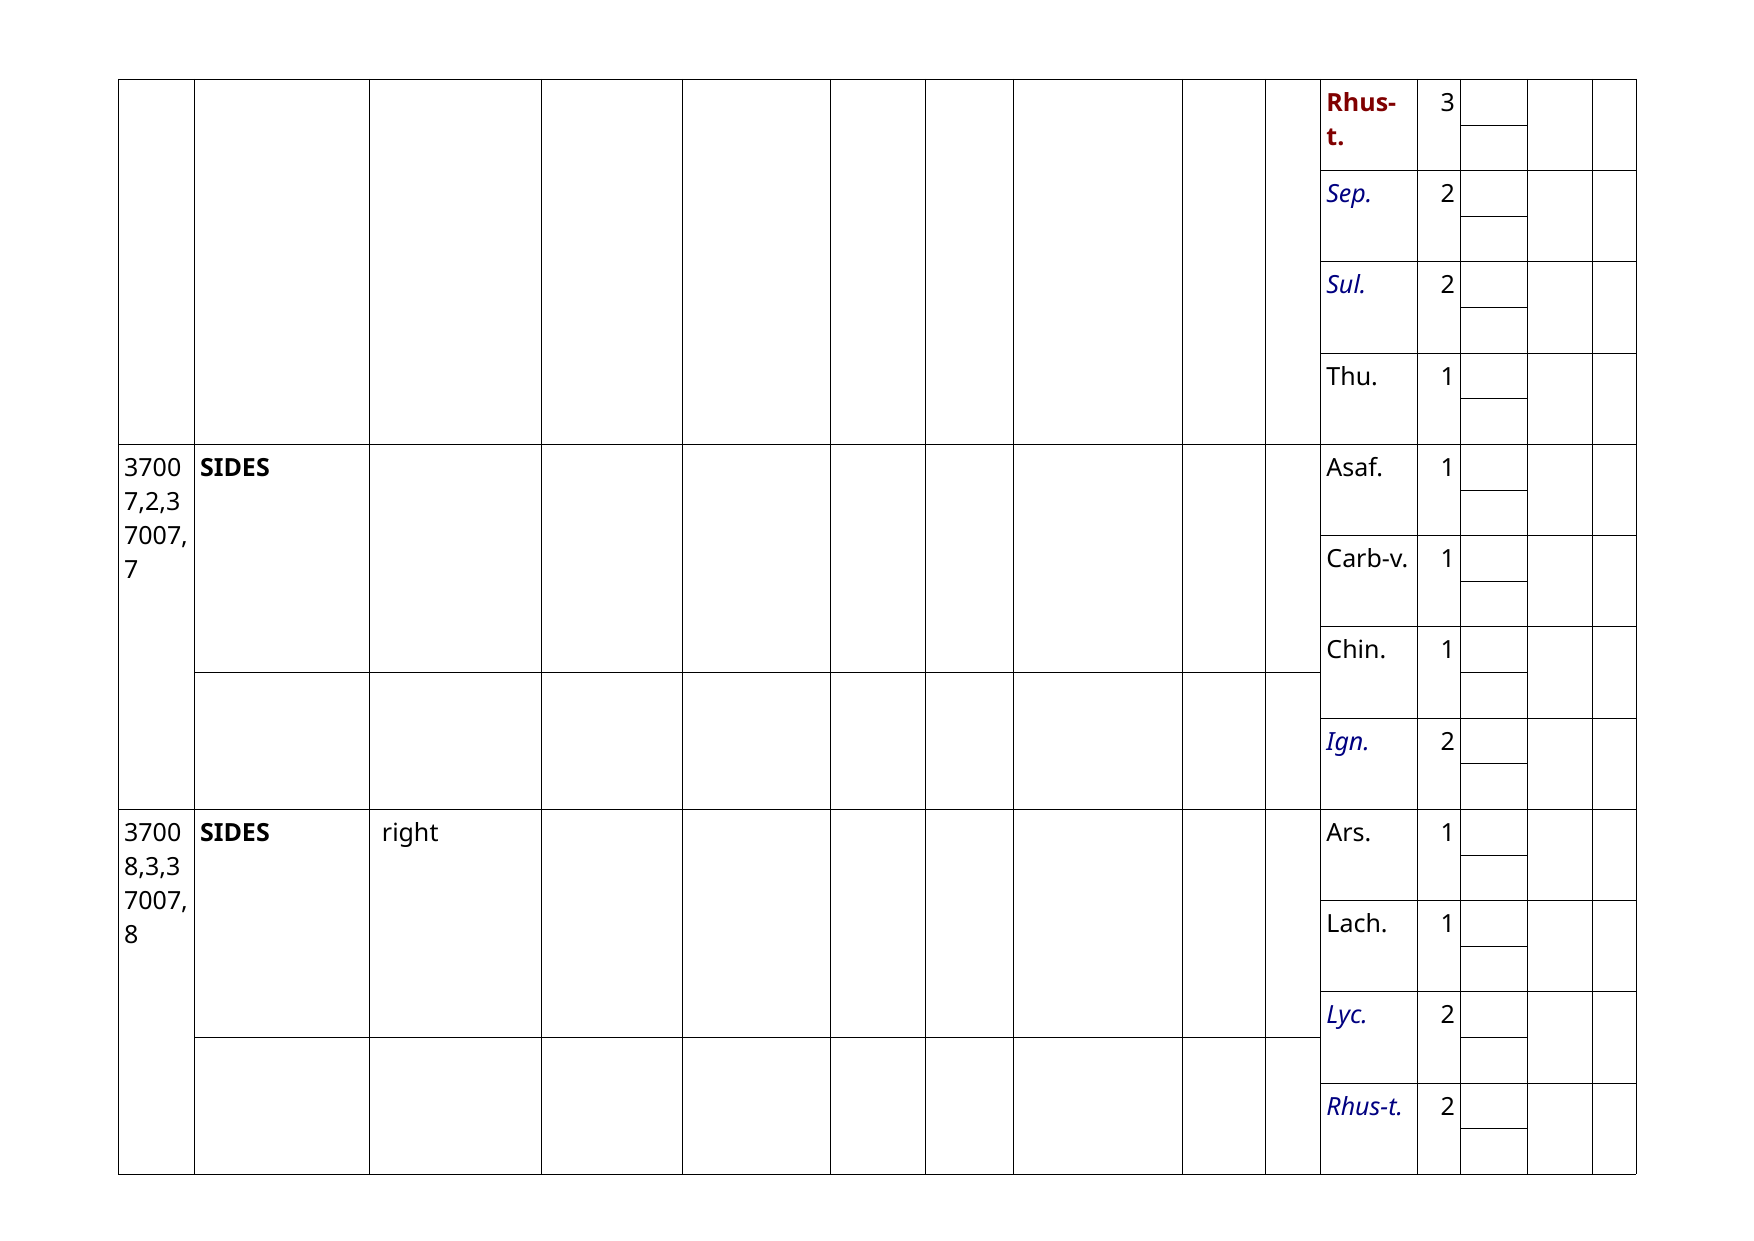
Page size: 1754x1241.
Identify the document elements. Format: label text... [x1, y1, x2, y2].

table_cell [1461, 262, 1527, 307]
table_cell [1461, 1129, 1527, 1174]
table_cell [926, 673, 1013, 809]
table_cell [1461, 80, 1527, 124]
table_cell Rhus-t. [1321, 80, 1417, 170]
table_cell [1183, 80, 1265, 444]
table_cell [1266, 445, 1320, 672]
table_cell 37008,3,37007,8 [119, 810, 194, 1174]
table_cell [1461, 354, 1527, 398]
table_cell [926, 445, 1013, 672]
table_cell [542, 810, 682, 1037]
table_cell [1461, 399, 1527, 444]
table_cell [542, 1038, 682, 1174]
table_cell Sul. [1321, 262, 1417, 353]
table_cell [1528, 445, 1592, 535]
table_cell [542, 445, 682, 672]
table_cell [1528, 262, 1592, 353]
table_cell [1461, 719, 1527, 763]
table_cell [370, 1038, 541, 1174]
table_cell [119, 80, 194, 444]
table_cell [1528, 992, 1592, 1083]
table_cell [1528, 719, 1592, 809]
table_cell [195, 673, 369, 809]
table_cell [1183, 673, 1265, 809]
table_cell [1528, 1084, 1592, 1174]
table_cell [1461, 171, 1527, 216]
table_cell 1 [1418, 901, 1460, 991]
table_cell Rhus-t. [1321, 1084, 1417, 1174]
table_cell [683, 80, 830, 444]
table_cell [831, 80, 925, 444]
table_cell [370, 673, 541, 809]
table_cell [1461, 1038, 1527, 1083]
table_cell [370, 445, 541, 672]
table_cell 2 [1418, 262, 1460, 353]
table_cell [1461, 856, 1527, 900]
table_cell [1461, 764, 1527, 809]
table_cell [926, 80, 1013, 444]
table_cell [1593, 171, 1636, 261]
table_cell Carb-v. [1321, 536, 1417, 626]
table_cell [1461, 810, 1527, 854]
table_cell Chin. [1321, 627, 1417, 718]
table_cell sides [195, 445, 369, 672]
table_cell [831, 673, 925, 809]
table_cell [1183, 1038, 1265, 1174]
table_cell [1528, 80, 1592, 170]
table_cell [1528, 171, 1592, 261]
table_cell [1014, 810, 1182, 1037]
table_cell [1593, 810, 1636, 900]
table_cell Ign. [1321, 719, 1417, 809]
table_cell [1183, 445, 1265, 672]
table_cell [1593, 262, 1636, 353]
table_cell [1014, 445, 1182, 672]
table_cell [1593, 80, 1636, 170]
table_cell 1 [1418, 536, 1460, 626]
table_cell [1593, 445, 1636, 535]
table_cell Lyc. [1321, 992, 1417, 1083]
table_cell [1461, 445, 1527, 489]
table_cell [1593, 719, 1636, 809]
table_cell [1014, 673, 1182, 809]
table_cell [683, 1038, 830, 1174]
table_cell [1461, 992, 1527, 1037]
table_cell 2 [1418, 719, 1460, 809]
table_cell [1461, 673, 1527, 718]
table_cell [1593, 1084, 1636, 1174]
table_cell [831, 810, 925, 1037]
table_cell [1266, 810, 1320, 1037]
table_cell [1461, 582, 1527, 626]
table_cell sides [195, 810, 369, 1037]
table_cell [1528, 810, 1592, 900]
table_cell right [370, 810, 541, 1037]
table_cell 2 [1418, 992, 1460, 1083]
table_cell [1266, 1038, 1320, 1174]
table_cell [1461, 947, 1527, 991]
table_cell [1461, 901, 1527, 946]
table_cell [1461, 627, 1527, 672]
table_cell Ars. [1321, 810, 1417, 900]
table_cell [542, 80, 682, 444]
table_cell 1 [1418, 627, 1460, 718]
table_cell [1593, 627, 1636, 718]
table_cell [1183, 810, 1265, 1037]
table_cell 3 [1418, 80, 1460, 170]
table_cell [1593, 992, 1636, 1083]
table_cell [1593, 901, 1636, 991]
table_cell [1266, 673, 1320, 809]
table_cell [1014, 1038, 1182, 1174]
table_cell Thu. [1321, 354, 1417, 444]
table_cell [1014, 80, 1182, 444]
table_cell [542, 673, 682, 809]
table_cell [1528, 901, 1592, 991]
table_cell [1593, 354, 1636, 444]
table_cell [926, 810, 1013, 1037]
table_cell [1528, 627, 1592, 718]
table_cell 1 [1418, 445, 1460, 535]
table_cell [195, 80, 369, 444]
table_cell Sep. [1321, 171, 1417, 261]
table_cell [1461, 217, 1527, 261]
table_cell [831, 1038, 925, 1174]
table_cell 2 [1418, 171, 1460, 261]
table_cell 37007,2,37007,7 [119, 445, 194, 809]
table_cell [1461, 536, 1527, 581]
table_cell [1528, 354, 1592, 444]
table_cell [683, 810, 830, 1037]
table_cell 1 [1418, 810, 1460, 900]
table_cell [926, 1038, 1013, 1174]
table_cell [1461, 126, 1527, 170]
table_cell Asaf. [1321, 445, 1417, 535]
table_cell 2 [1418, 1084, 1460, 1174]
table_cell [1461, 1084, 1527, 1128]
table_cell 1 [1418, 354, 1460, 444]
table_cell [1461, 491, 1527, 535]
table_cell [1528, 536, 1592, 626]
table_cell [831, 445, 925, 672]
table_cell [195, 1038, 369, 1174]
table_cell [1593, 536, 1636, 626]
table_cell [1266, 80, 1320, 444]
table_cell [370, 80, 541, 444]
table_cell [683, 445, 830, 672]
table_cell Lach. [1321, 901, 1417, 991]
table_cell [683, 673, 830, 809]
table_cell [1461, 308, 1527, 353]
